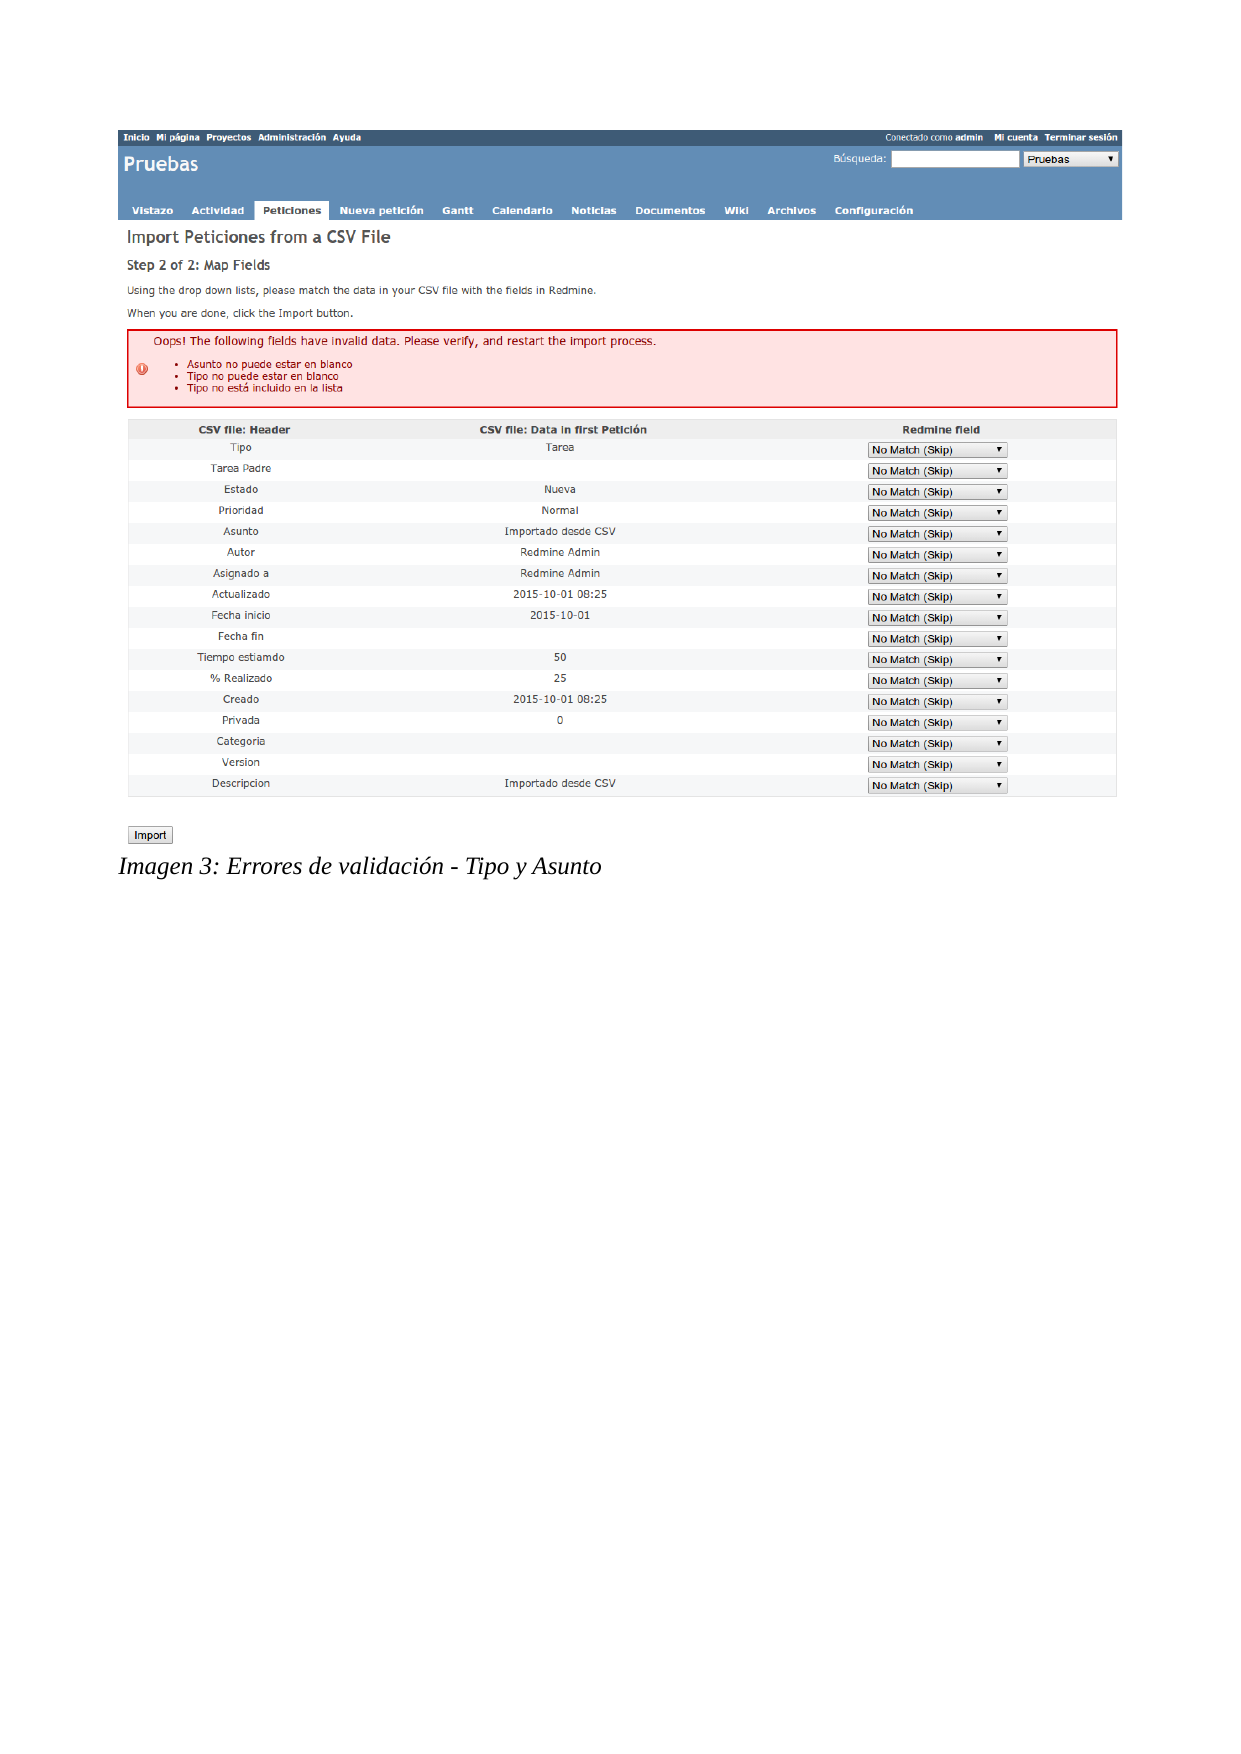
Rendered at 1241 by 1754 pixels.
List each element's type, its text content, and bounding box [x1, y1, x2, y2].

picture [118, 130, 1123, 851]
text Imagen 3: Errores de validación - Tipo y Asunto [118, 851, 1122, 880]
